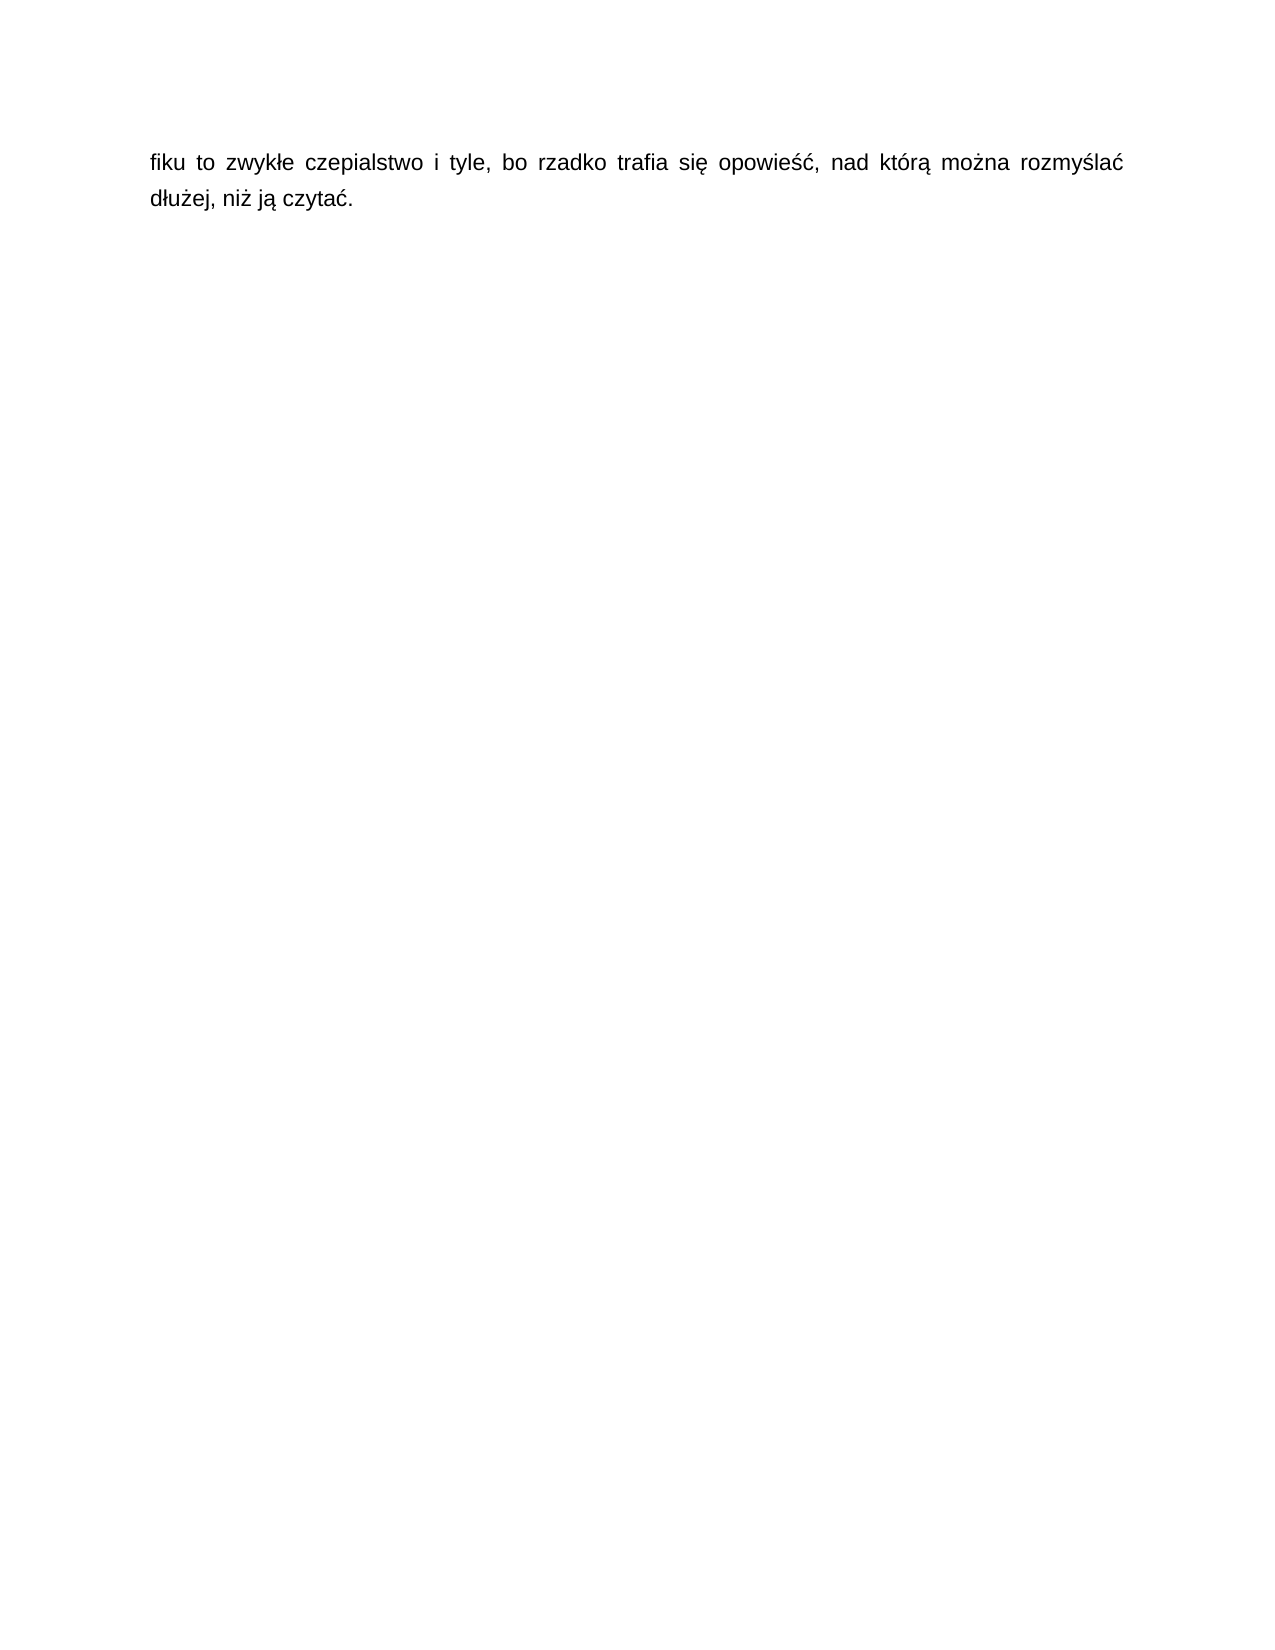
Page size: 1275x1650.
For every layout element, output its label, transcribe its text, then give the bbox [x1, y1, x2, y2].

text fiku to zwykłe czepialstwo i tyle, bo rzadko trafia się opowieść, nad którą można rozmyślać dłużej, niż ją czytać. [150, 150, 1125, 211]
